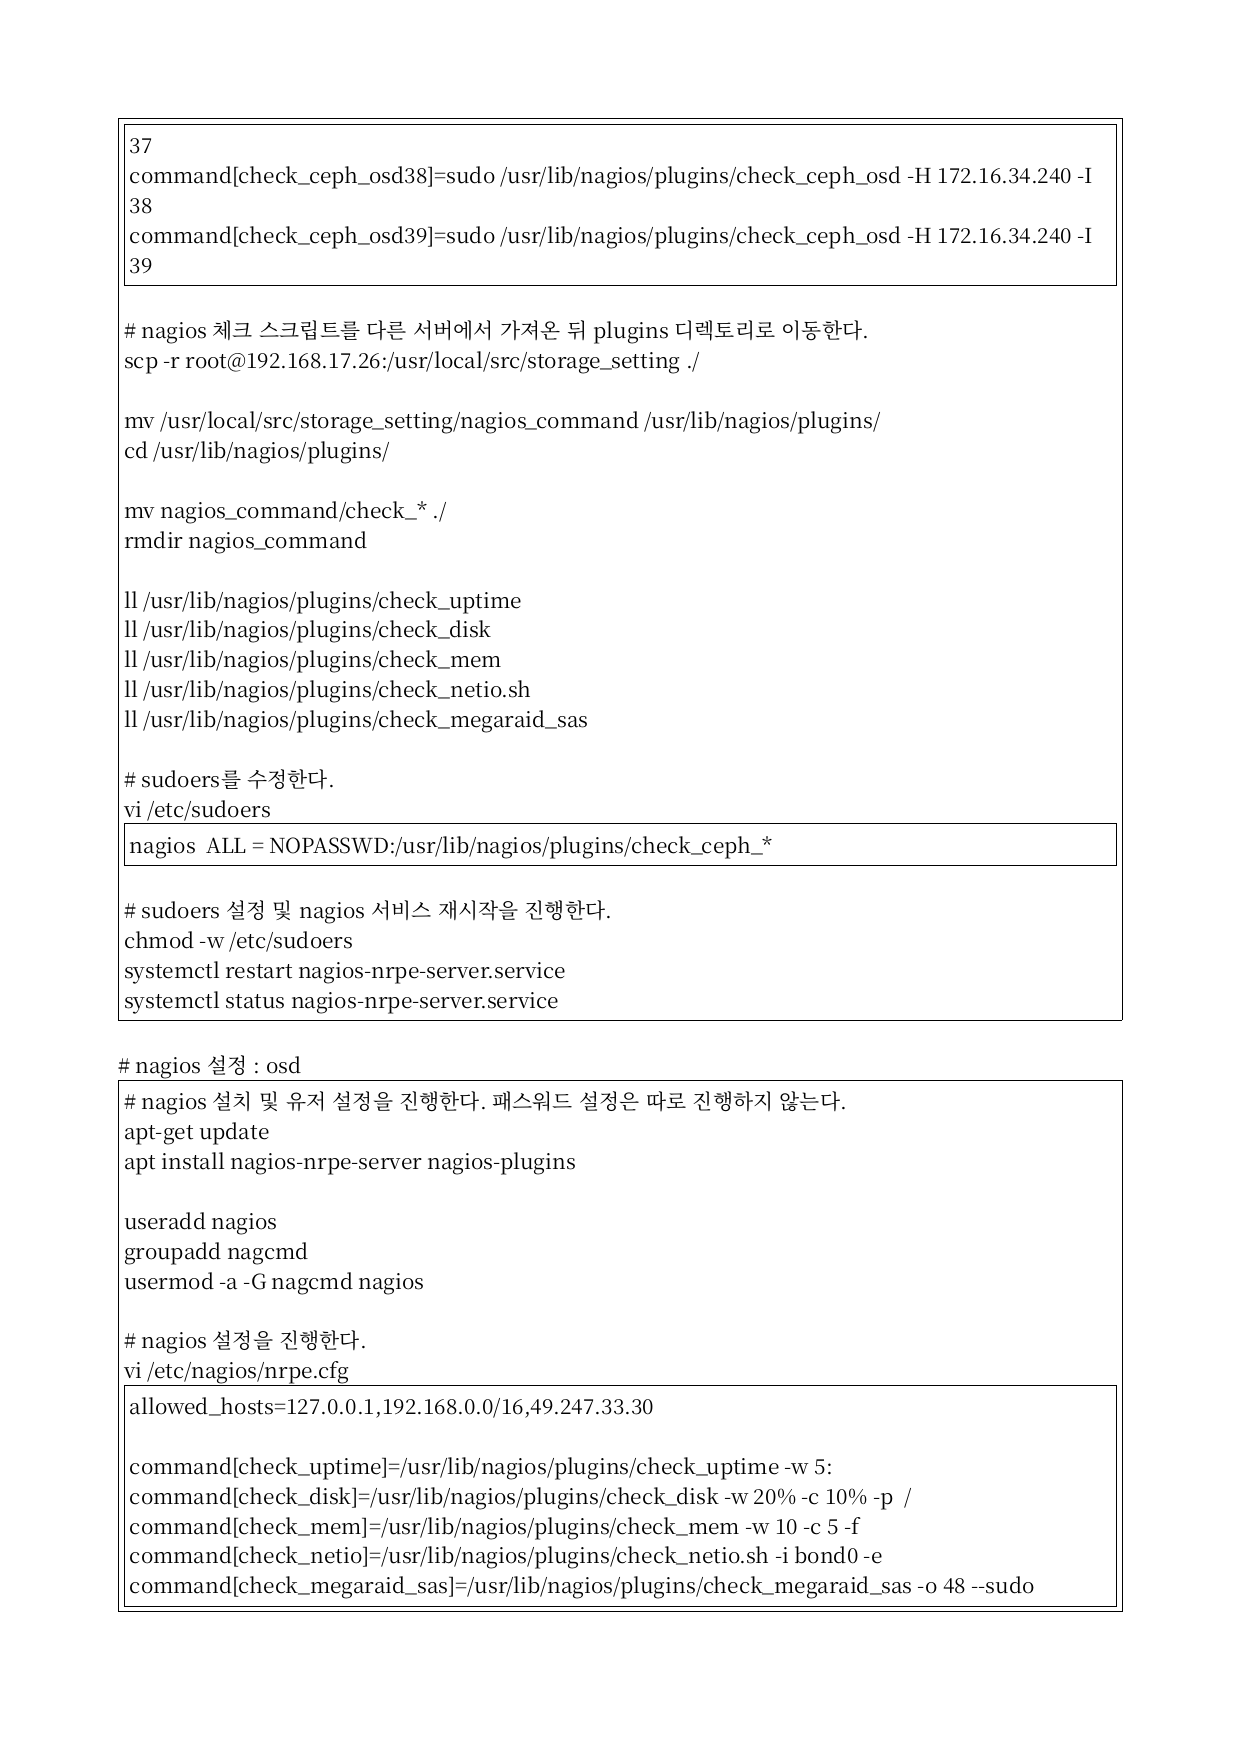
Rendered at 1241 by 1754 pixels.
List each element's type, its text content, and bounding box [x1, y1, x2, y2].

table_header # nagios 체크 스크립트를 다른 서버에서 가져온 뒤 plugins 디렉토리로 이동한다. scp -r root@192.168.17.26:/usr/local/src/storage_setting ./ mv /usr/local/src/storage_setting/nagios_command /usr/lib/nagios/plugins/ cd /usr/lib/nagios/plugins/ mv nagios_command/check_* ./ rmdir nagios_command ll /usr/lib/nagios/plugins/check_uptime ll /usr/lib/nagios/plugins/check_disk ll /usr/lib/nagios/plugins/check_mem ll /usr/lib/nagios/plugins/check_netio.sh ll /usr/lib/nagios/plugins/check_megaraid_sas # sudoers를 수정한다. vi /etc/sudoers # sudoers 설정 및 nagios 서비스 재시작을 진행한다. chmod -w /etc/sudoers systemctl restart nagios-nrpe-server.service systemctl status nagios-nrpe-server.service [119, 119, 1122, 1020]
table_header 37 command[check_ceph_osd38]=sudo /usr/lib/nagios/plugins/check_ceph_osd -H 172.16.34.240 -I 38 command[check_ceph_osd39]=sudo /usr/lib/nagios/plugins/check_ceph_osd -H 172.16.34.240 -I 39 [125, 125, 1116, 285]
table_header allowed_hosts=127.0.0.1,192.168.0.0/16,49.247.33.30 command[check_uptime]=/usr/lib/nagios/plugins/check_uptime -w 5: command[check_disk]=/usr/lib/nagios/plugins/check_disk -w 20% -c 10% -p / command[check_mem]=/usr/lib/nagios/plugins/check_mem -w 10 -c 5 -f command[check_netio]=/usr/lib/nagios/plugins/check_netio.sh -i bond0 -e command[check_megaraid_sas]=/usr/lib/nagios/plugins/check_megaraid_sas -o 48 --sudo [125, 1386, 1116, 1606]
text # nagios 설정 : osd [118, 1050, 1122, 1080]
table_header # nagios 설치 및 유저 설정을 진행한다. 패스워드 설정은 따로 진행하지 않는다. apt-get update apt install nagios-nrpe-server nagios-plugins useradd nagios groupadd nagcmd usermod -a -G nagcmd nagios # nagios 설정을 진행한다. vi /etc/nagios/nrpe.cfg [119, 1081, 1122, 1611]
table_header nagios ALL = NOPASSWD:/usr/lib/nagios/plugins/check_ceph_* [125, 824, 1116, 865]
